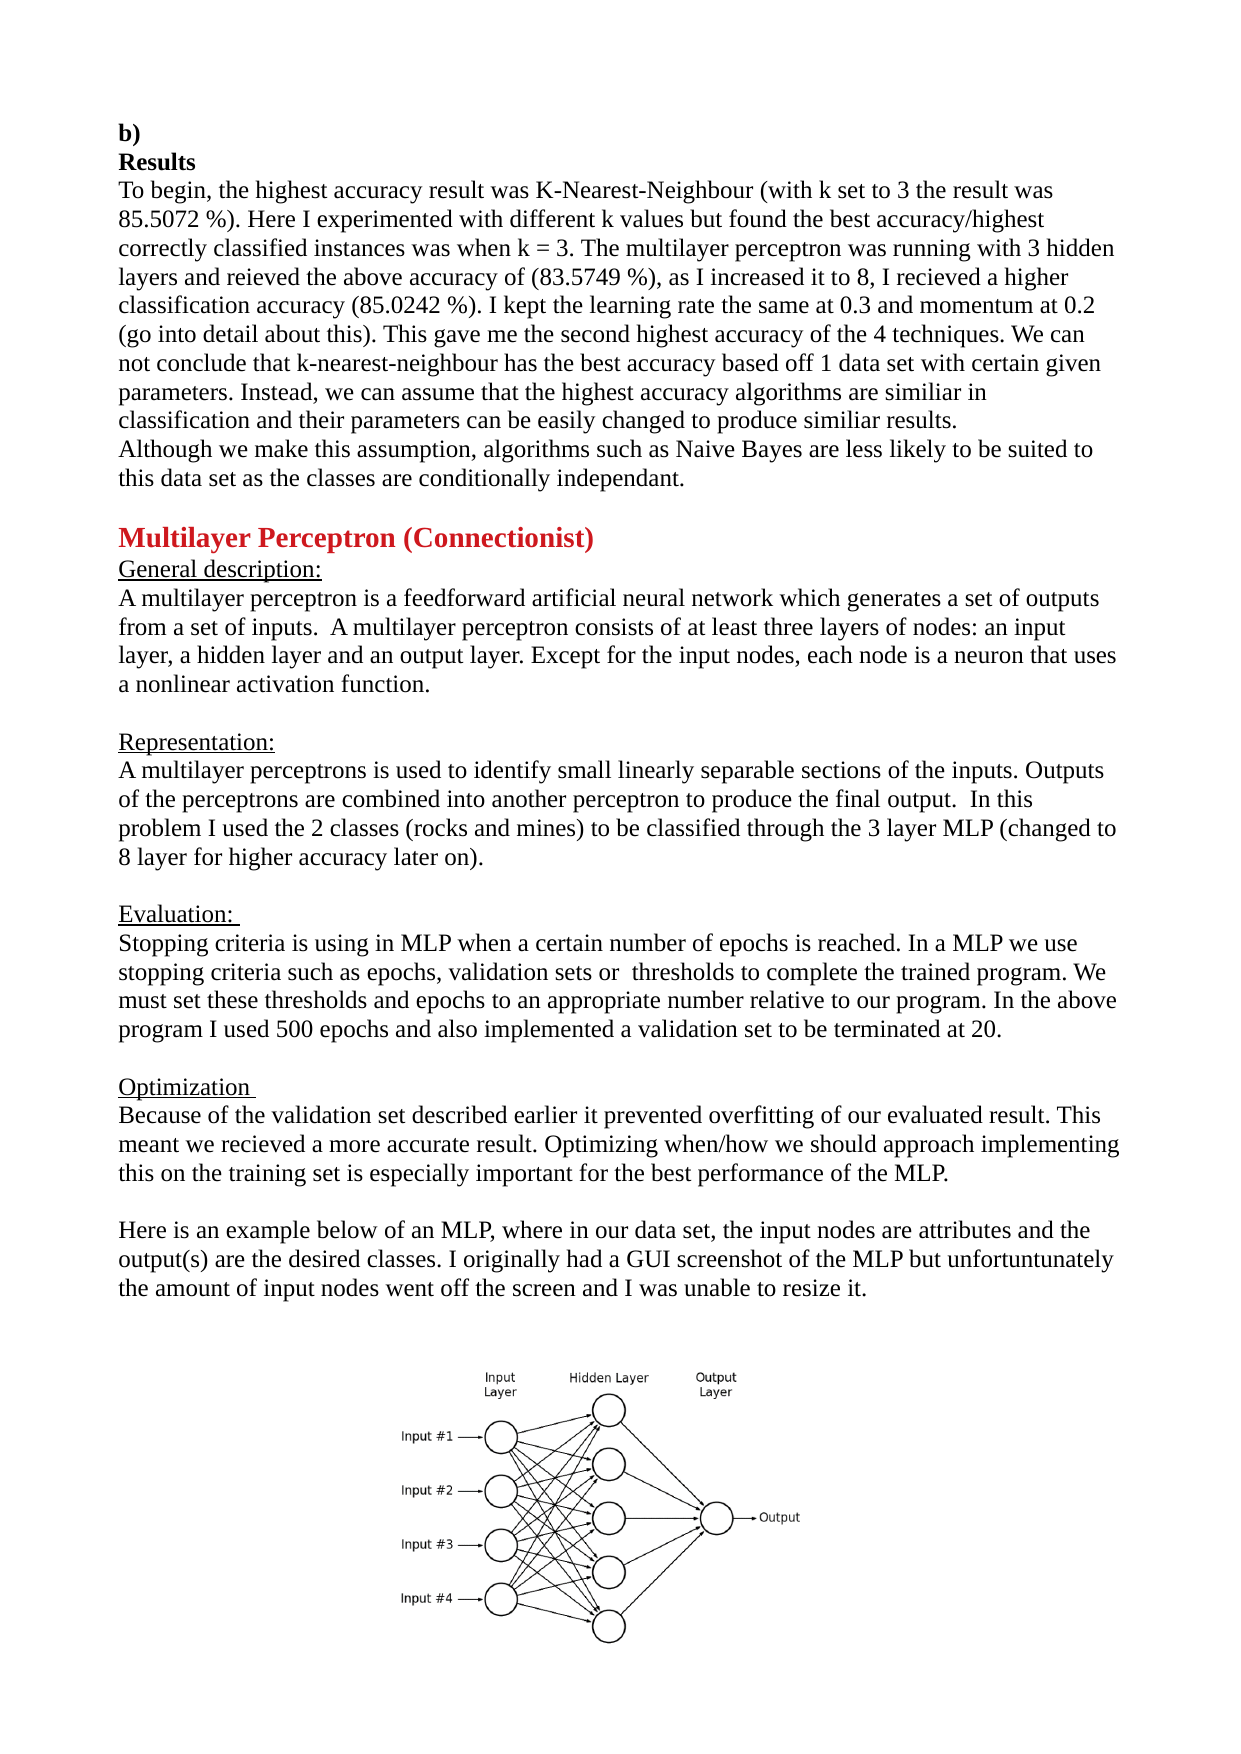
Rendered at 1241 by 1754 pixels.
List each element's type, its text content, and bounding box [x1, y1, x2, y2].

text A multilayer perceptron is a feedforward artificial neural network which generates a set of outputs from a set of inputs. A multilayer perceptron consists of at least three layers of nodes: an input layer, a hidden layer and an output layer. Except for the input nodes, each node is a neuron that uses a nonlinear activation function. [118, 583, 1122, 698]
text Stopping criteria is using in MLP when a certain number of epochs is reached. In a MLP we use stopping criteria such as epochs, validation sets or thresholds to complete the trained program. We must set these thresholds and epochs to an appropriate number relative to our program. In the above program I used 500 epochs and also implemented a validation set to be terminated at 20. [118, 928, 1122, 1043]
text Representation: [118, 727, 1122, 755]
text Evaluation: [118, 899, 1122, 928]
text Results [118, 147, 1122, 176]
text Multilayer Perceptron (Connectionist) [118, 521, 1122, 554]
text To begin, the highest accuracy result was K-Nearest-Neighbour (with k set to 3 the result was 85.5072 %). Here I experimented with different k values but found the best accuracy/highest correctly classified instances was when k = 3. The multilayer perceptron was running with 3 hidden layers and reieved the above accuracy of (83.5749 %), as I increased it to 8, I recieved a higher classification accuracy (85.0242 %). I kept the learning rate the same at 0.3 and momentum at 0.2 (go into detail about this). This gave me the second highest accuracy of the 4 techniques. We can not conclude that k-nearest-neighbour has the best accuracy based off 1 data set with certain given parameters. Instead, we can assume that the highest accuracy algorithms are similiar in classification and their parameters can be easily changed to produce similiar results. [118, 176, 1122, 434]
text Because of the validation set described earlier it prevented overfitting of our evaluated result. This meant we recieved a more accurate result. Optimizing when/how we should approach implementing this on the training set is especially important for the best performance of the MLP. [118, 1100, 1122, 1187]
text General description: [118, 554, 1122, 583]
text Although we make this assumption, algorithms such as Naive Bayes are less likely to be suited to this data set as the classes are conditionally independant. [118, 434, 1122, 492]
text b) [118, 118, 1122, 147]
picture [398, 1362, 808, 1651]
text A multilayer perceptrons is used to identify small linearly separable sections of the inputs. Outputs of the perceptrons are combined into another perceptron to produce the final output. In this problem I used the 2 classes (rocks and mines) to be classified through the 3 layer MLP (changed to 8 layer for higher accuracy later on). [118, 755, 1122, 870]
text Optimization [118, 1072, 1122, 1100]
text Here is an example below of an MLP, where in our data set, the input nodes are attributes and the output(s) are the desired classes. I originally had a GUI screenshot of the MLP but unfortuntunately the amount of input nodes went off the screen and I was unable to resize it. [118, 1215, 1122, 1302]
